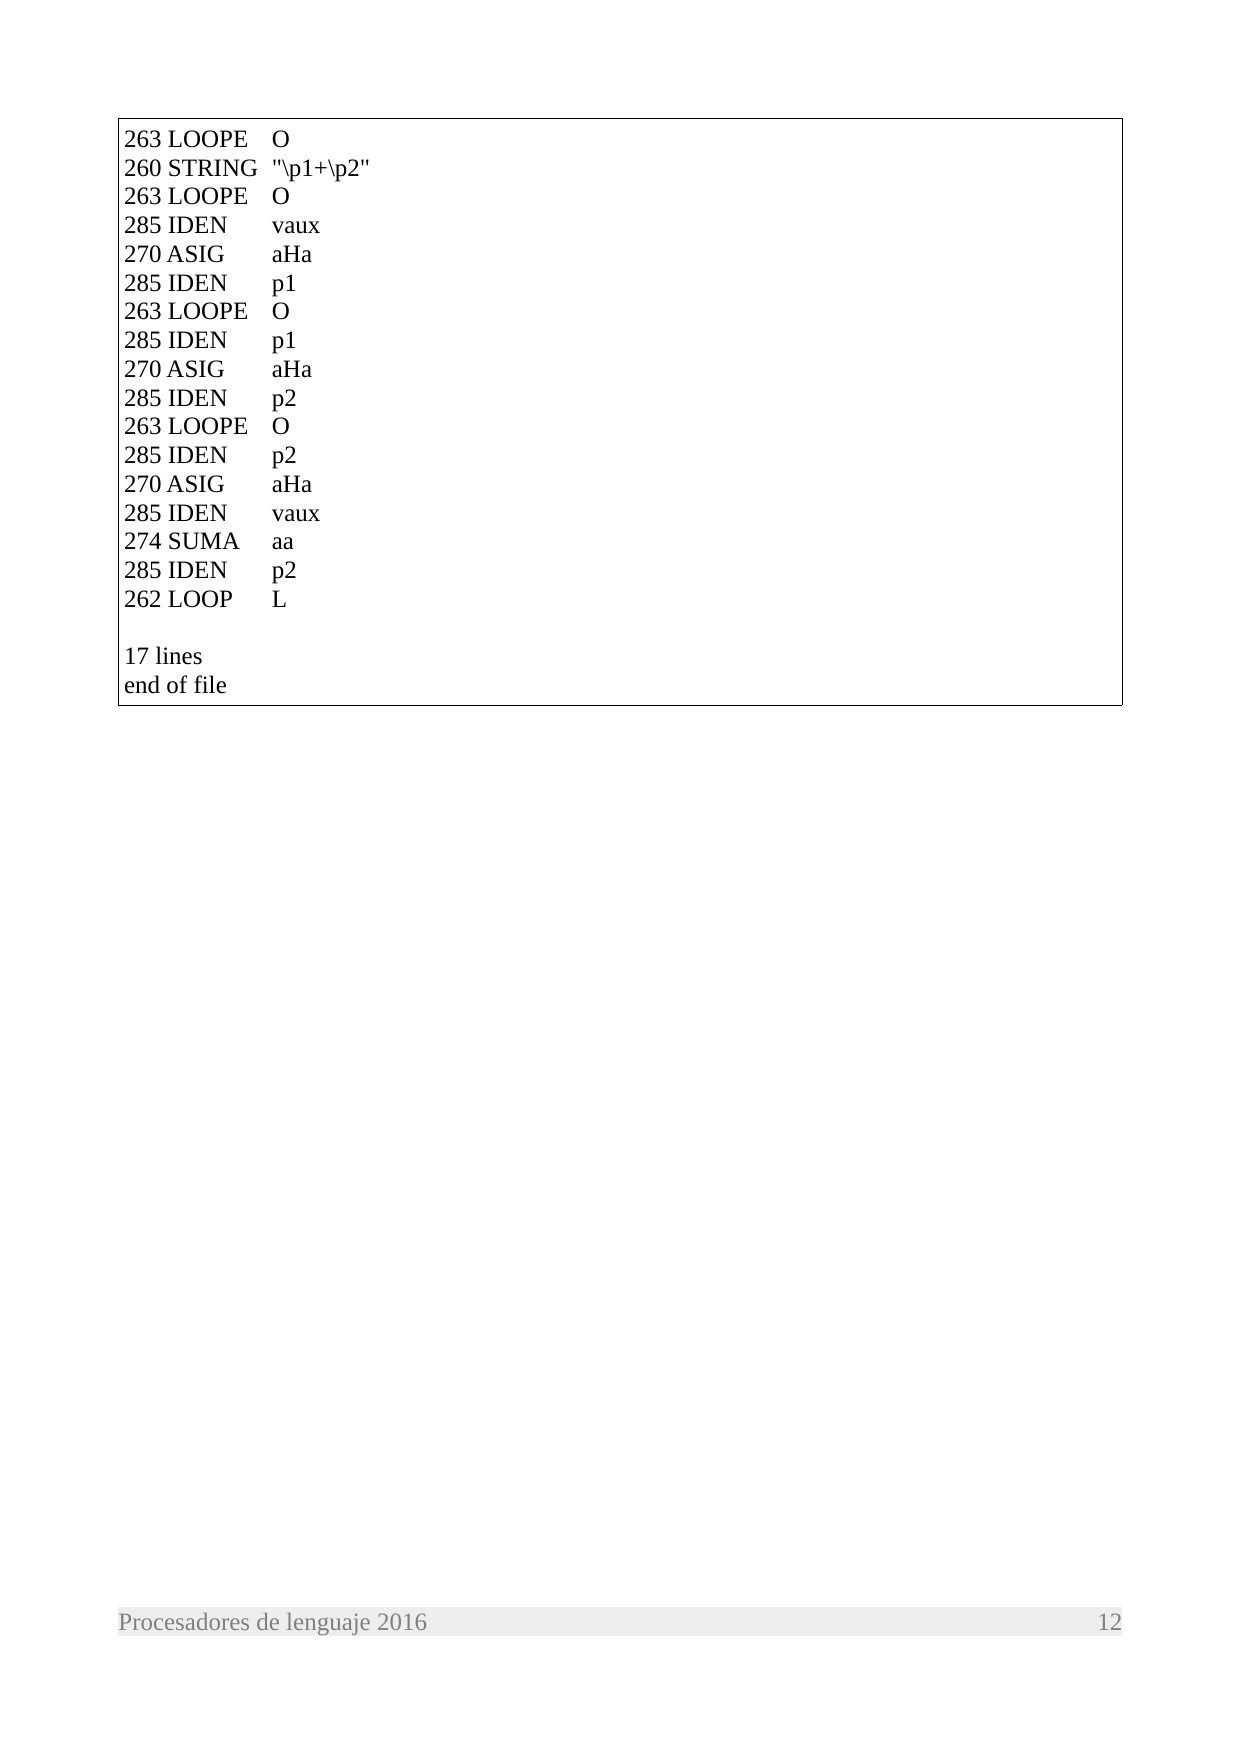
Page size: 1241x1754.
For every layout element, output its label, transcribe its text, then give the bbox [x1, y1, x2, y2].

table_header 263 LOOPE O 260 STRING "\p1+\p2" 263 LOOPE O 285 IDEN vaux 270 ASIG aHa 285 IDEN p1 263 LOOPE O 285 IDEN p1 270 ASIG aHa 285 IDEN p2 263 LOOPE O 285 IDEN p2 270 ASIG aHa 285 IDEN vaux 274 SUMA aa 285 IDEN p2 262 LOOP L 17 lines end of file [119, 119, 1122, 705]
